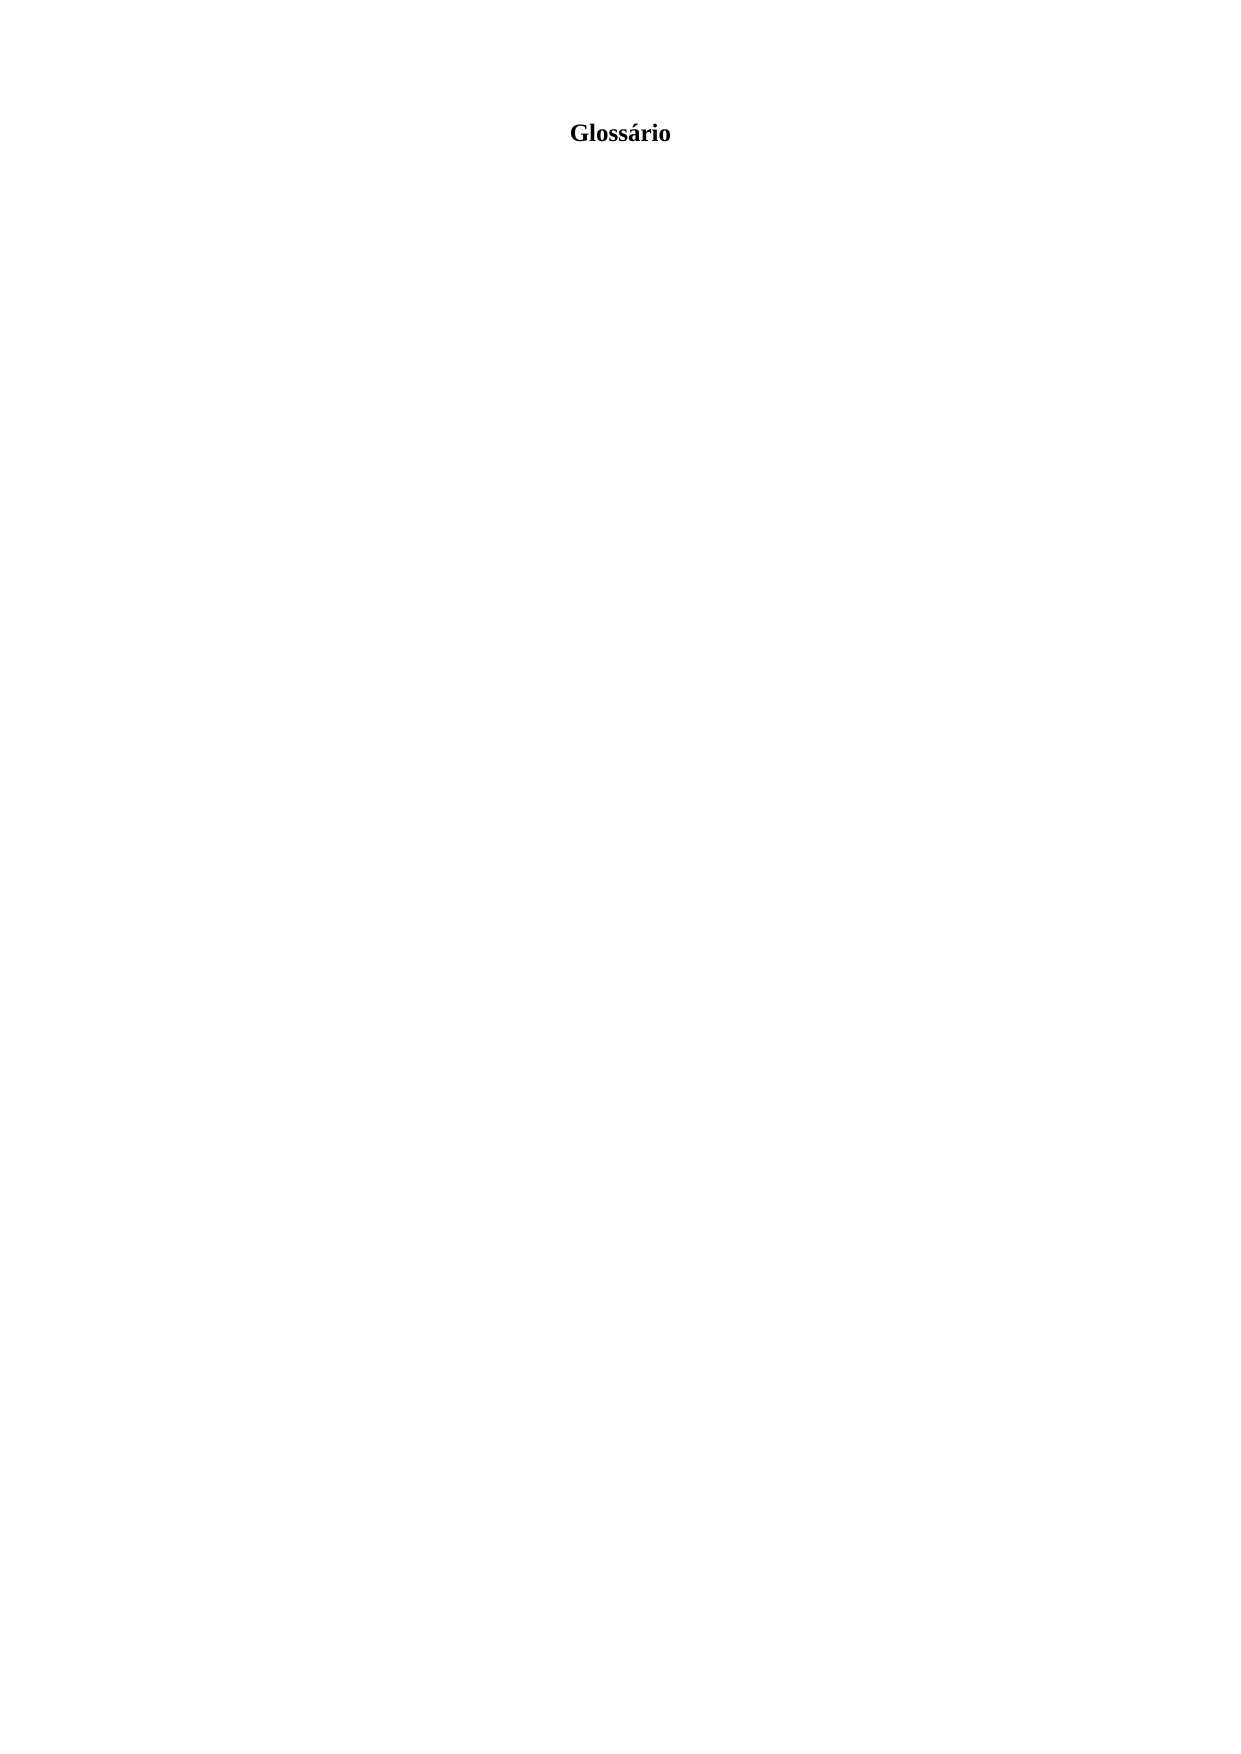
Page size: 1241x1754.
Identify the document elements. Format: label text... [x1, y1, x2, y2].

text Glossário [118, 118, 1122, 147]
